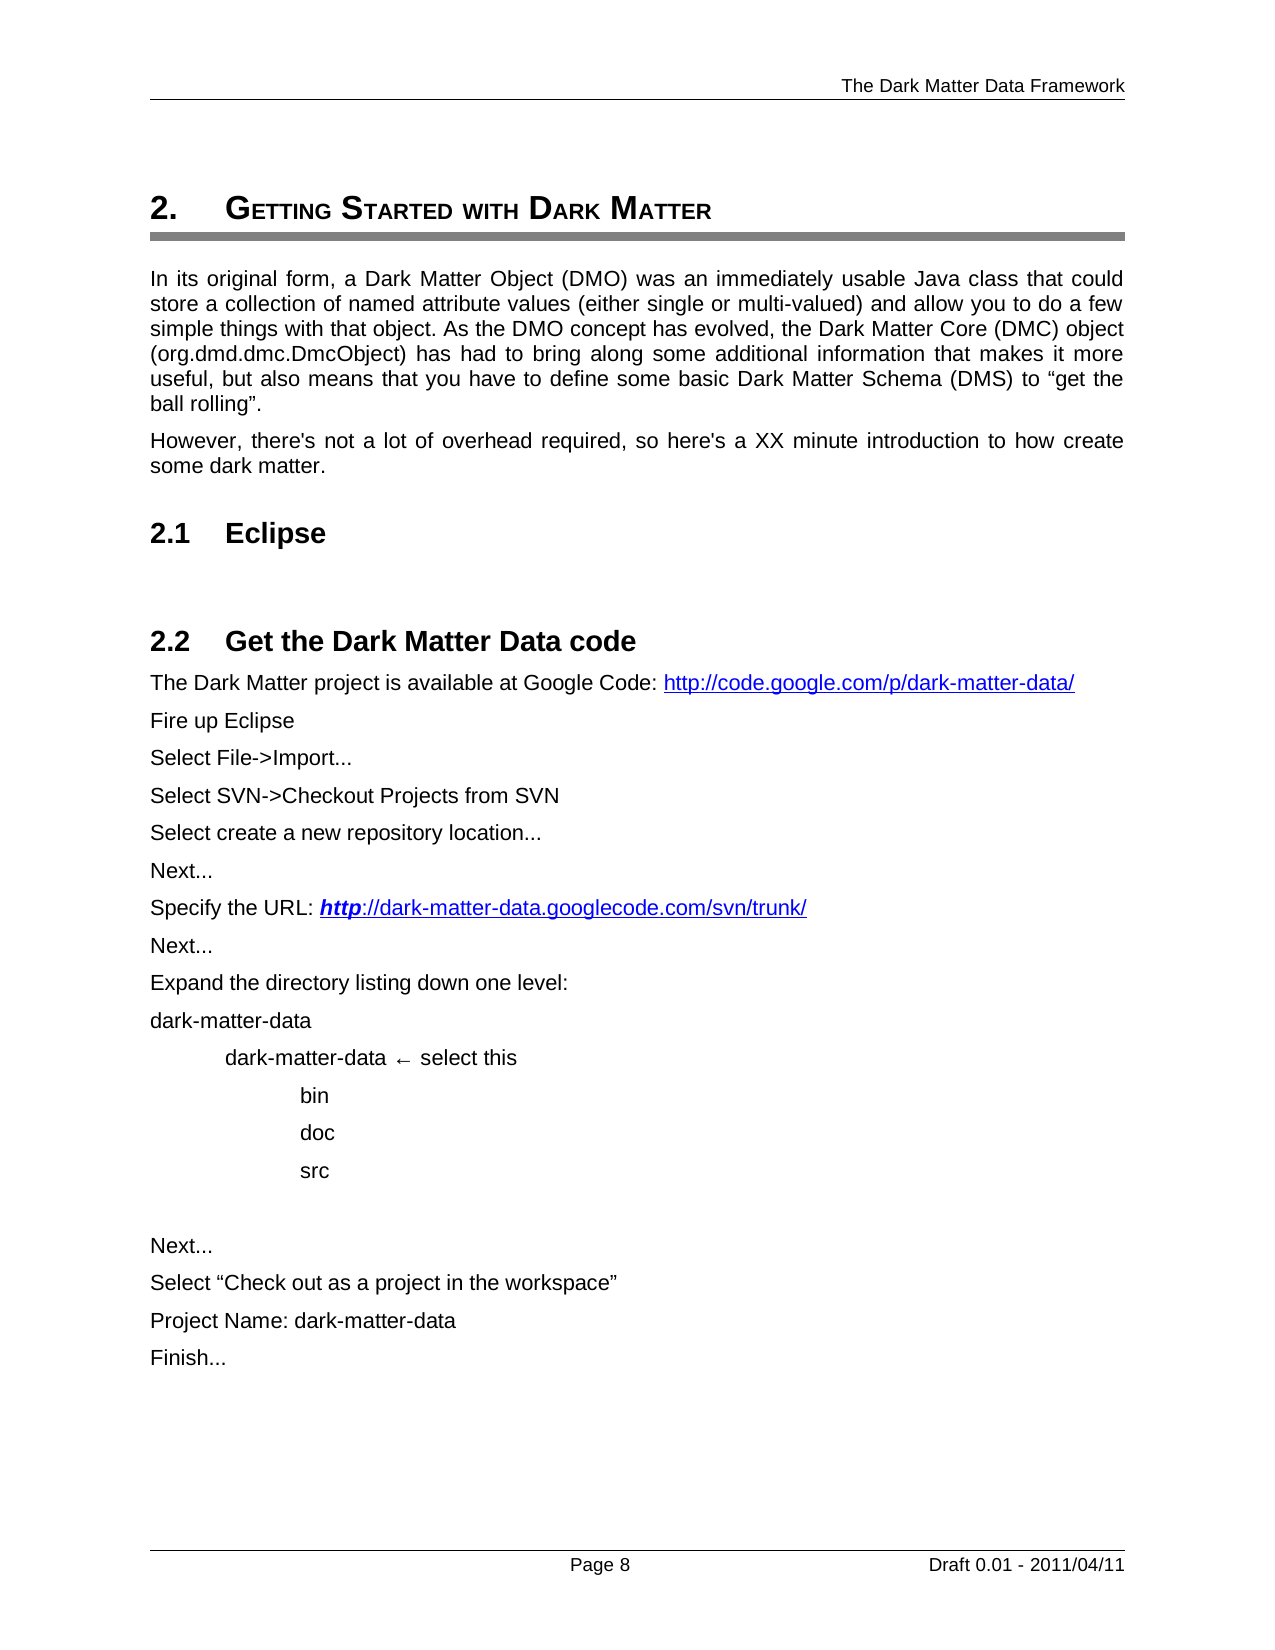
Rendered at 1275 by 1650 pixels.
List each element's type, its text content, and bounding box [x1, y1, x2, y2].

text The Dark Matter project is available at Google Code: http://code.google.com/p/dark-matter-data/ [150, 670, 1125, 695]
text Next... [150, 933, 1125, 958]
subtitle Getting Started with Dark Matter [150, 187, 1125, 232]
text dark-matter-data [150, 1008, 1125, 1033]
text Select SVN->Checkout Projects from SVN [150, 783, 1125, 808]
text Select File->Import... [150, 745, 1125, 770]
text In its original form, a Dark Matter Object (DMO) was an immediately usable Java class that could store a collection of named attribute values (either single or multi-valued) and allow you to do a few simple things with that object. As the DMO concept has evolved, the Dark Matter Core (DMC) object (org.dmd.dmc.DmcObject) has had to bring along some additional information that makes it more useful, but also means that you have to define some basic Dark Matter Schema (DMS) to “get the ball rolling”. [150, 266, 1125, 416]
subtitle Eclipse [150, 516, 1125, 549]
text Finish... [150, 1345, 1125, 1370]
text Project Name: dark-matter-data [150, 1308, 1125, 1333]
text Select create a new repository location... [150, 820, 1125, 845]
text bin [150, 1083, 1125, 1108]
subtitle Get the Dark Matter Data code [150, 624, 1125, 658]
text Expand the directory listing down one level: [150, 970, 1125, 995]
text Fire up Eclipse [150, 708, 1125, 733]
text doc [150, 1120, 1125, 1145]
text Next... [150, 858, 1125, 883]
text dark-matter-data ← select this [150, 1045, 1125, 1070]
text src [150, 1158, 1125, 1183]
text Next... [150, 1233, 1125, 1258]
text Specify the URL: http://dark-matter-data.googlecode.com/svn/trunk/ [150, 895, 1125, 920]
text Select “Check out as a project in the workspace” [150, 1270, 1125, 1295]
text However, there's not a lot of overhead required, so here's a XX minute introduction to how create some dark matter. [150, 428, 1125, 478]
